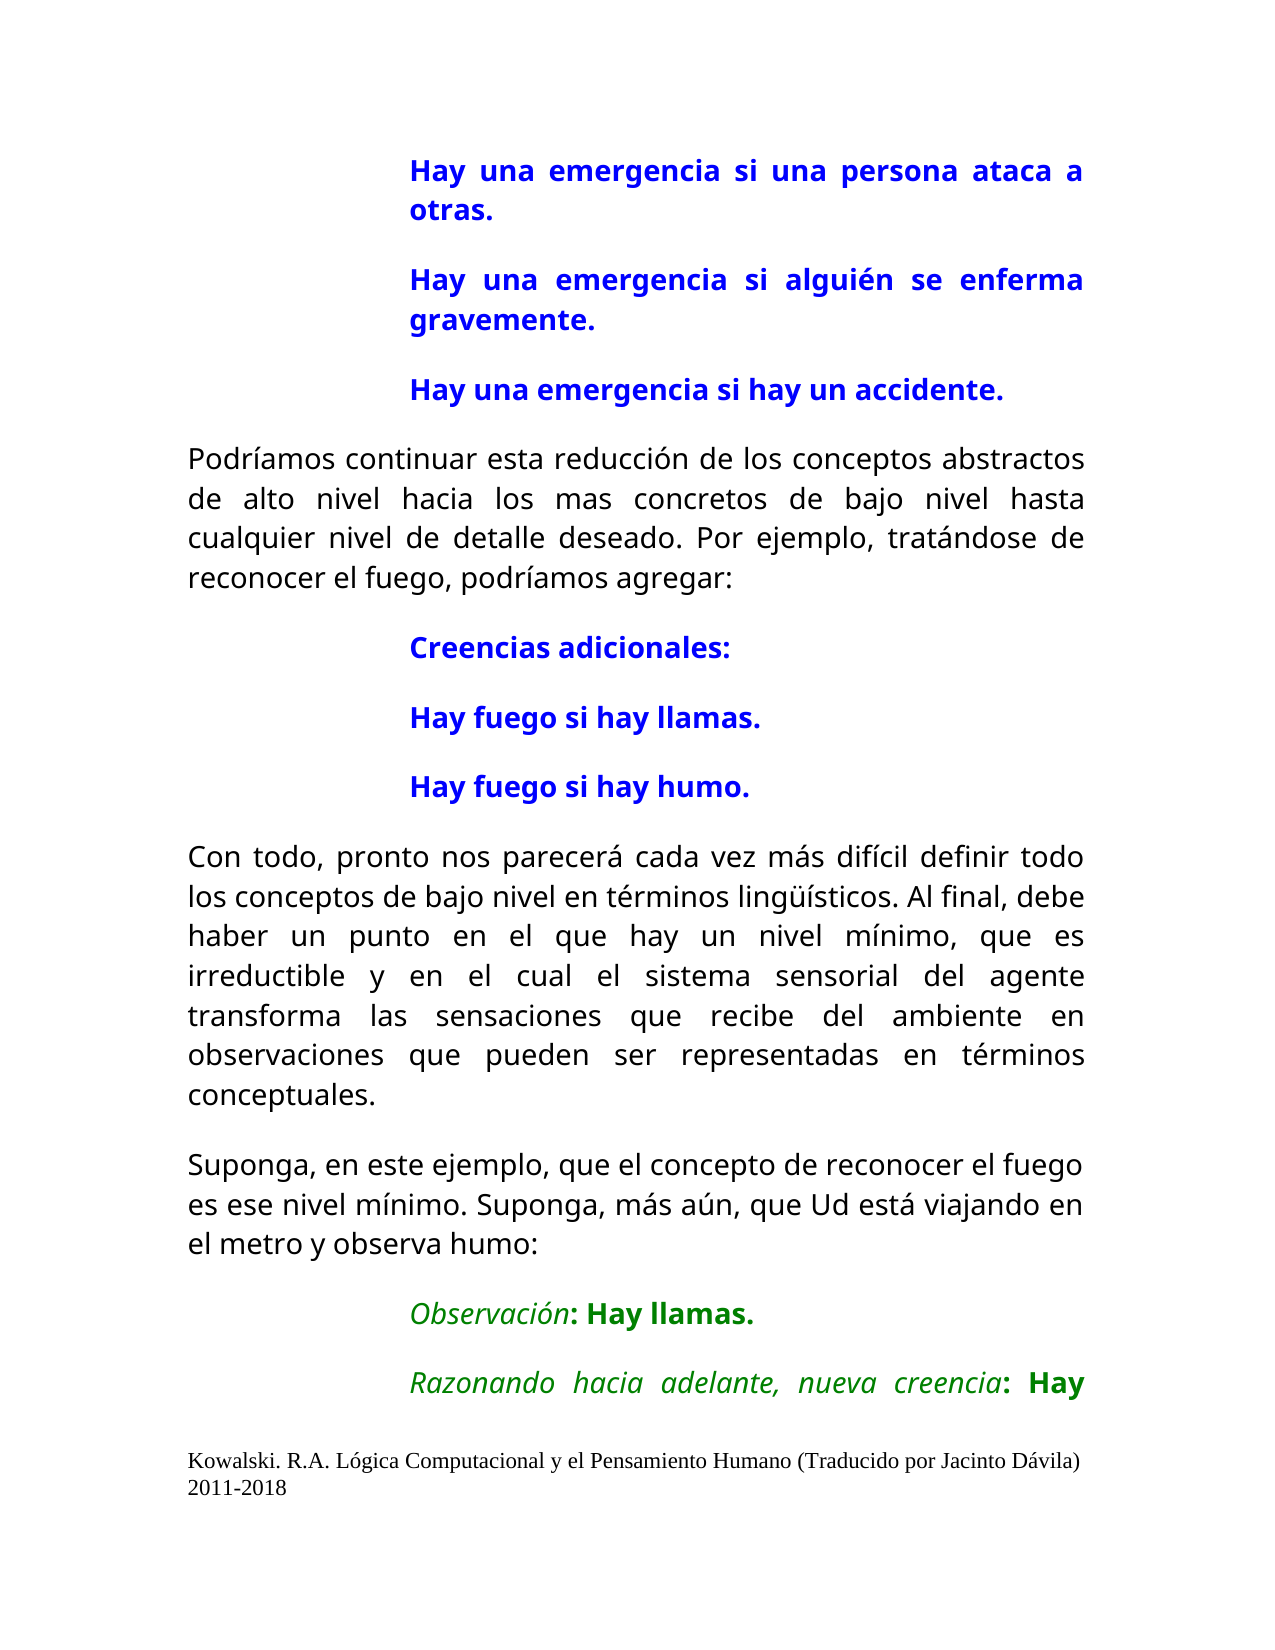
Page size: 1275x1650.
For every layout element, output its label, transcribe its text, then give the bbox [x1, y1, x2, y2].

text Creencias adicionales: [409, 627, 1086, 667]
text Con todo, pronto nos parecerá cada vez más difícil definir todo los conceptos de bajo nivel en términos lingüísticos. Al final, debe haber un punto en el que hay un nivel mínimo, que es irreductible y en el cual el sistema sensorial del agente transforma las sensaciones que recibe del ambiente en observaciones que pueden ser representadas en términos conceptuales. [187, 836, 1086, 1114]
text Hay fuego si hay llamas. [409, 697, 1086, 737]
text Podríamos continuar esta reducción de los conceptos abstractos de alto nivel hacia los mas concretos de bajo nivel hasta cualquier nivel de detalle deseado. Por ejemplo, tratándose de reconocer el fuego, podríamos agregar: [187, 438, 1086, 597]
text Hay una emergencia si hay un accidente. [409, 369, 1086, 408]
text Hay una emergencia si una persona ataca a otras. [409, 150, 1084, 229]
text Hay fuego si hay humo. [409, 767, 1086, 806]
text Razonando hacia adelante, nueva creencia: Hay [409, 1363, 1084, 1402]
text Suponga, en este ejemplo, que el concepto de reconocer el fuego es ese nivel mínimo. Suponga, más aún, que Ud está viajando en el metro y observa humo: [187, 1144, 1084, 1263]
text Hay una emergencia si alguién se enferma gravemente. [409, 259, 1084, 339]
text Observación: Hay llamas. [409, 1293, 1087, 1333]
